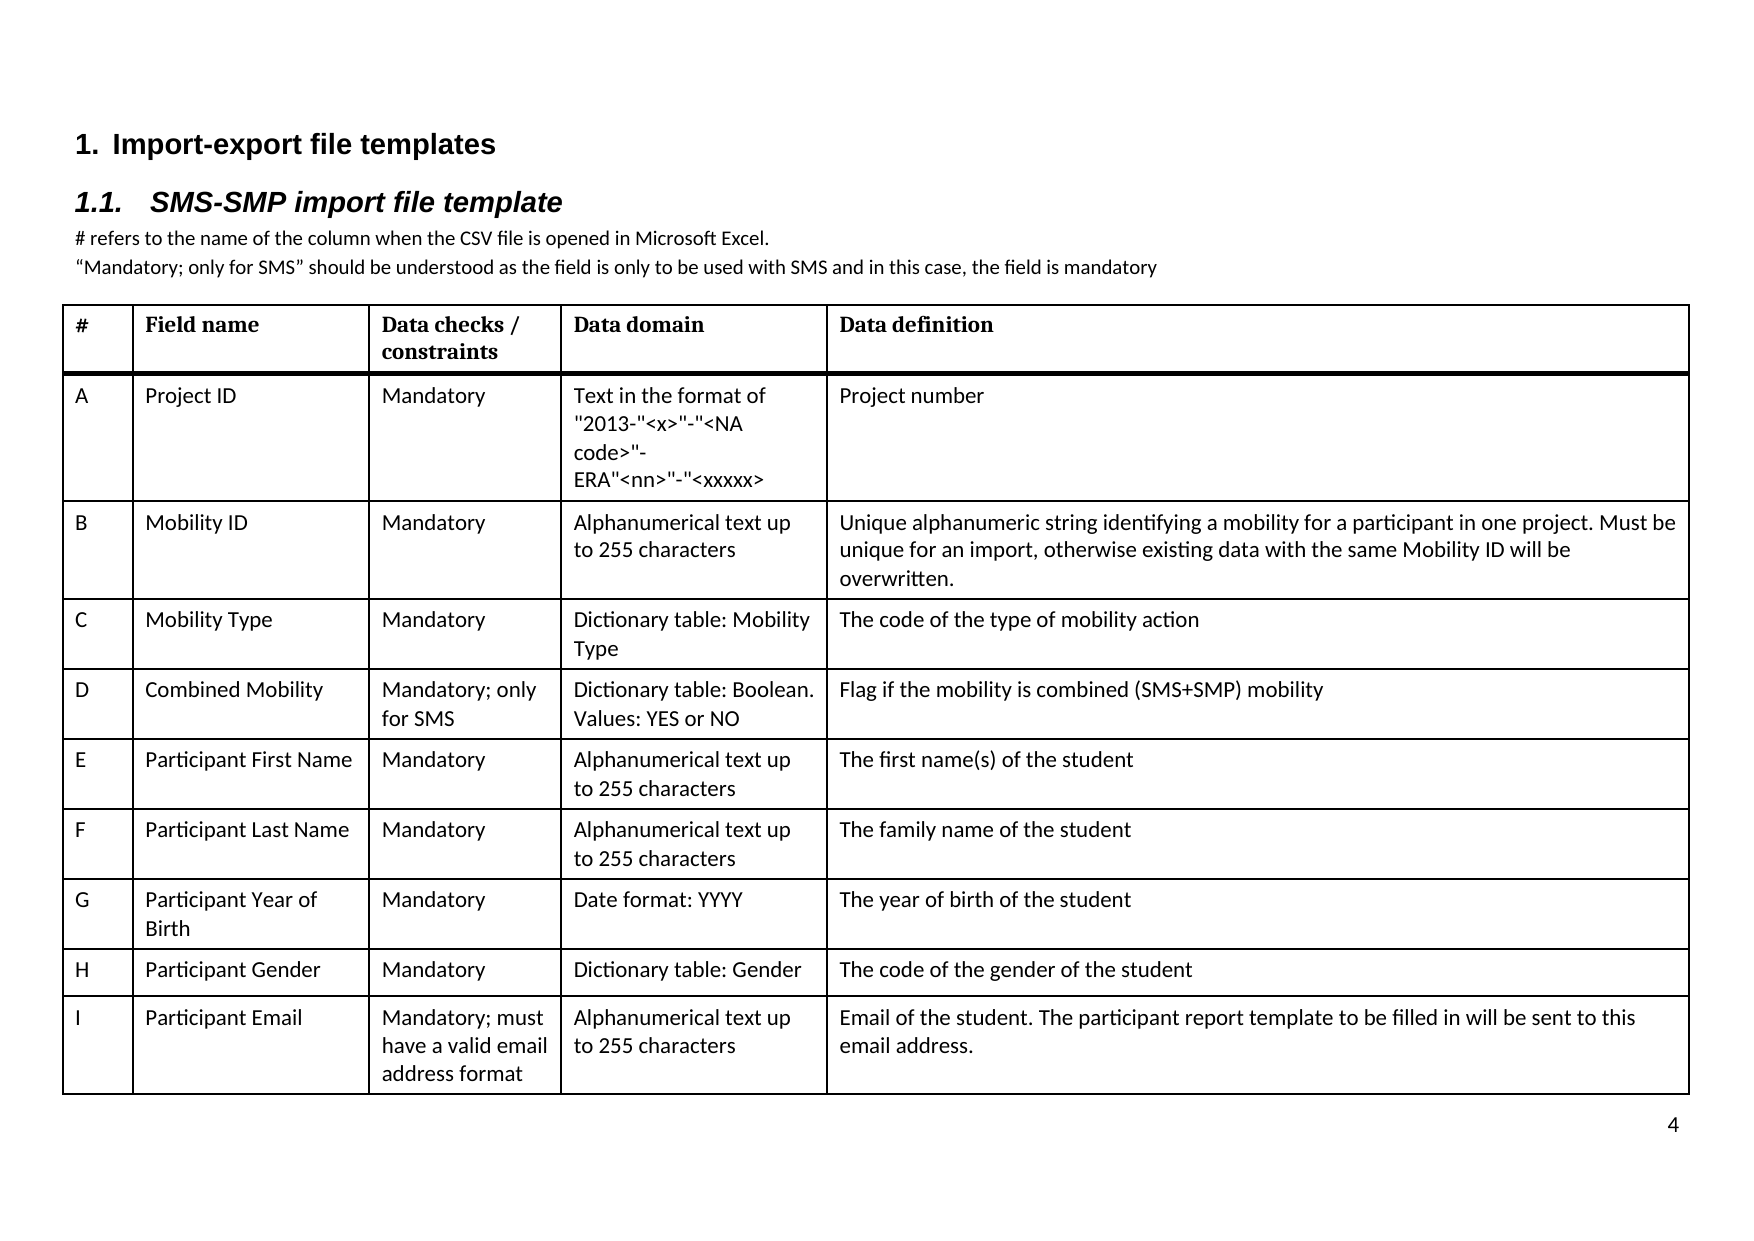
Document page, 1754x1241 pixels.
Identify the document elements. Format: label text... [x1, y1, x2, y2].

table_cell Mandatory [370, 600, 560, 668]
table_cell Mandatory [370, 740, 560, 808]
table_cell The first name(s) of the student [828, 740, 1688, 808]
table_cell Email of the student. The participant report template to be filled in will be sent to this email address. [828, 997, 1688, 1093]
table_cell Unique alphanumeric string identifying a mobility for a participant in one project. Must be unique for an import, otherwise existing data with the same Mobility ID will be overwritten. [828, 502, 1688, 598]
table_cell Mobility ID [134, 502, 368, 598]
table_cell Dictionary table: Boolean. Values: YES or NO [562, 670, 826, 738]
table_cell Mandatory [370, 880, 560, 948]
table_cell H [64, 950, 132, 995]
table_cell G [64, 880, 132, 948]
table_cell Alphanumerical text up to 255 characters [562, 810, 826, 878]
subtitle SMS-SMP import file template [74, 185, 1679, 219]
table_cell The year of birth of the student [828, 880, 1688, 948]
table_cell C [64, 600, 132, 668]
table_cell The code of the type of mobility action [828, 600, 1688, 668]
table_cell The code of the gender of the student [828, 950, 1688, 995]
table_header Data definition [828, 306, 1688, 371]
table_header Data domain [562, 306, 826, 371]
table_cell Date format: YYYY [562, 880, 826, 948]
table_cell Alphanumerical text up to 255 characters [562, 740, 826, 808]
table_cell Dictionary table: Mobility Type [562, 600, 826, 668]
table_cell Participant Last Name [134, 810, 368, 878]
table_cell Alphanumerical text up to 255 characters [562, 502, 826, 598]
table_cell Participant Gender [134, 950, 368, 995]
subtitle Import-export file templates [75, 127, 1679, 160]
table_cell Participant Email [134, 997, 368, 1093]
table_cell Project ID [134, 376, 368, 499]
table_cell Text in the format of "2013-"<x>"-"<NA code>"-ERA"<nn>"-"<xxxxx> [562, 376, 826, 499]
table_cell The family name of the student [828, 810, 1688, 878]
table_cell Participant First Name [134, 740, 368, 808]
table_cell Participant Year of Birth [134, 880, 368, 948]
table_cell Mandatory; must have a valid email address format [370, 997, 560, 1093]
table_header Field name [134, 306, 368, 371]
table_cell Mandatory [370, 376, 560, 499]
table_cell Dictionary table: Gender [562, 950, 826, 995]
table_cell Alphanumerical text up to 255 characters [562, 997, 826, 1093]
table_cell A [64, 376, 132, 499]
table_cell I [64, 997, 132, 1093]
table_cell Flag if the mobility is combined (SMS+SMP) mobility [828, 670, 1688, 738]
table_cell Combined Mobility [134, 670, 368, 738]
table_cell B [64, 502, 132, 598]
table_header Data checks / constraints [370, 306, 560, 371]
table_cell Mandatory [370, 810, 560, 878]
table_cell E [64, 740, 132, 808]
text # refers to the name of the column when the CSV file is opened in Microsoft Excel. “Mandatory; only for SMS” should be understood as the field is only to be used with SMS and in this case, the field is mandatory [75, 225, 1679, 280]
table_cell D [64, 670, 132, 738]
table_header # [64, 306, 132, 371]
table_cell Project number [828, 376, 1688, 499]
table_cell Mandatory [370, 502, 560, 598]
table_cell Mobility Type [134, 600, 368, 668]
table_cell Mandatory; only for SMS [370, 670, 560, 738]
table_cell F [64, 810, 132, 878]
table_cell Mandatory [370, 950, 560, 995]
